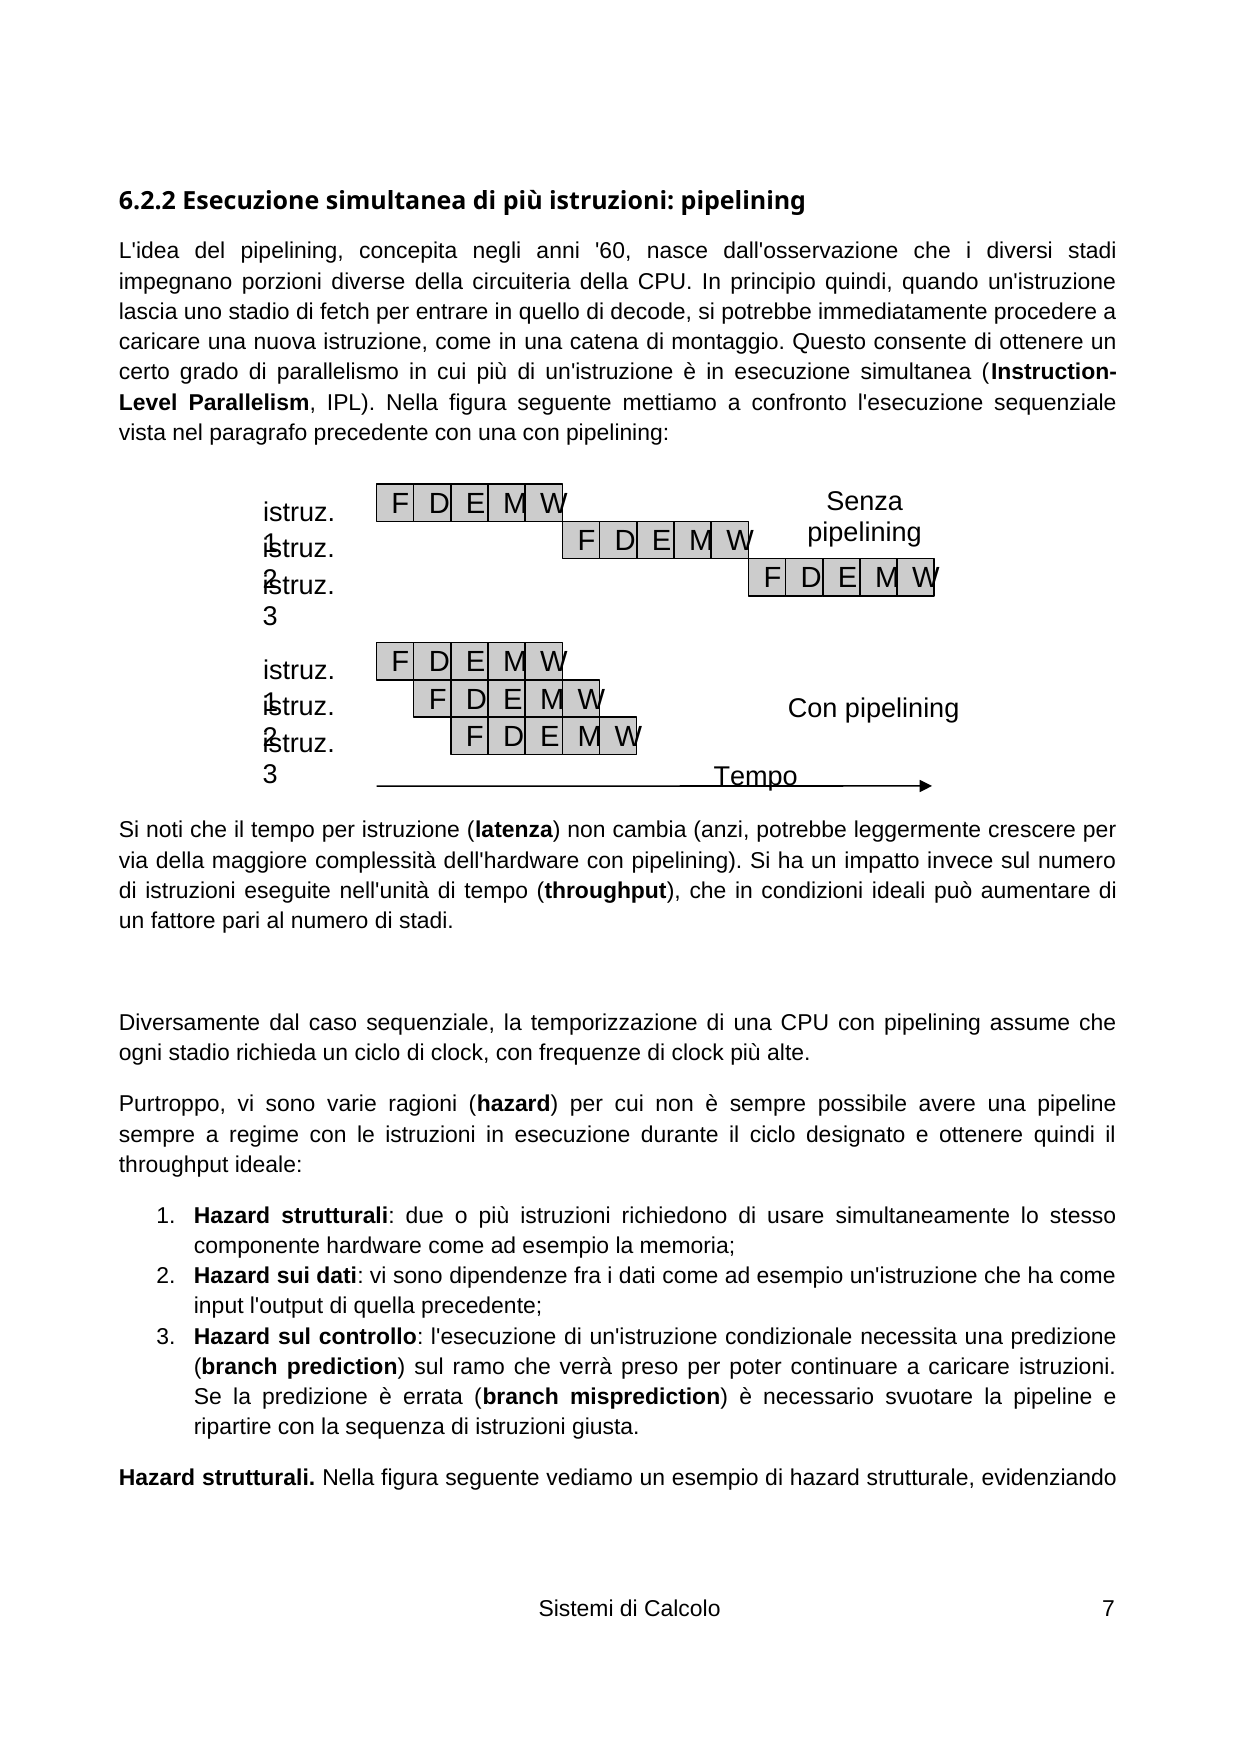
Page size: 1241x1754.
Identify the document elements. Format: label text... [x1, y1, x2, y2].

list Hazard strutturali: due o più istruzioni richiedono di usare simultaneamente lo stesso componente hardware come ad esempio la memoria; [156, 1202, 1117, 1258]
text Purtroppo, vi sono varie ragioni (hazard) per cui non è sempre possibile avere una pipeline sempre a regime con le istruzioni in esecuzione durante il ciclo designato e ottenere quindi il throughput ideale: [119, 1090, 1117, 1177]
subtitle 6.2.2 Esecuzione simultanea di più istruzioni: pipelining [119, 183, 1117, 217]
list Hazard sul controllo: l'esecuzione di un'istruzione condizionale necessita una predizione (branch prediction) sul ramo che verrà preso per poter continuare a caricare istruzioni. Se la predizione è errata (branch misprediction) è necessario svuotare la pipeline e ripartire con la sequenza di istruzioni giusta. [156, 1323, 1117, 1440]
list Hazard sui dati: vi sono dipendenze fra i dati come ad esempio un'istruzione che ha come input l'output di quella precedente; [156, 1262, 1117, 1319]
text L'idea del pipelining, concepita negli anni '60, nasce dall'osservazione che i diversi stadi impegnano porzioni diverse della circuiteria della CPU. In principio quindi, quando un'istruzione lascia uno stadio di fetch per entrare in quello di decode, si potrebbe immediatamente procedere a caricare una nuova istruzione, come in una catena di montaggio. Questo consente di ottenere un certo grado di parallelismo in cui più di un'istruzione è in esecuzione simultanea (Instruction-Level Parallelism, IPL). Nella figura seguente mettiamo a confronto l'esecuzione sequenziale vista nel paragrafo precedente con una con pipelining: [119, 237, 1117, 445]
text Si noti che il tempo per istruzione (latenza) non cambia (anzi, potrebbe leggermente crescere per via della maggiore complessità dell'hardware con pipelining). Si ha un impatto invece sul numero di istruzioni eseguite nell'unità di tempo (throughput), che in condizioni ideali può aumentare di un fattore pari al numero di stadi. [119, 816, 1117, 933]
text Hazard strutturali. Nella figura seguente vediamo un esempio di hazard strutturale, evidenziando [119, 1464, 1117, 1491]
text Diversamente dal caso sequenziale, la temporizzazione di una CPU con pipelining assume che ogni stadio richieda un ciclo di clock, con frequenze di clock più alte. [119, 1009, 1117, 1066]
